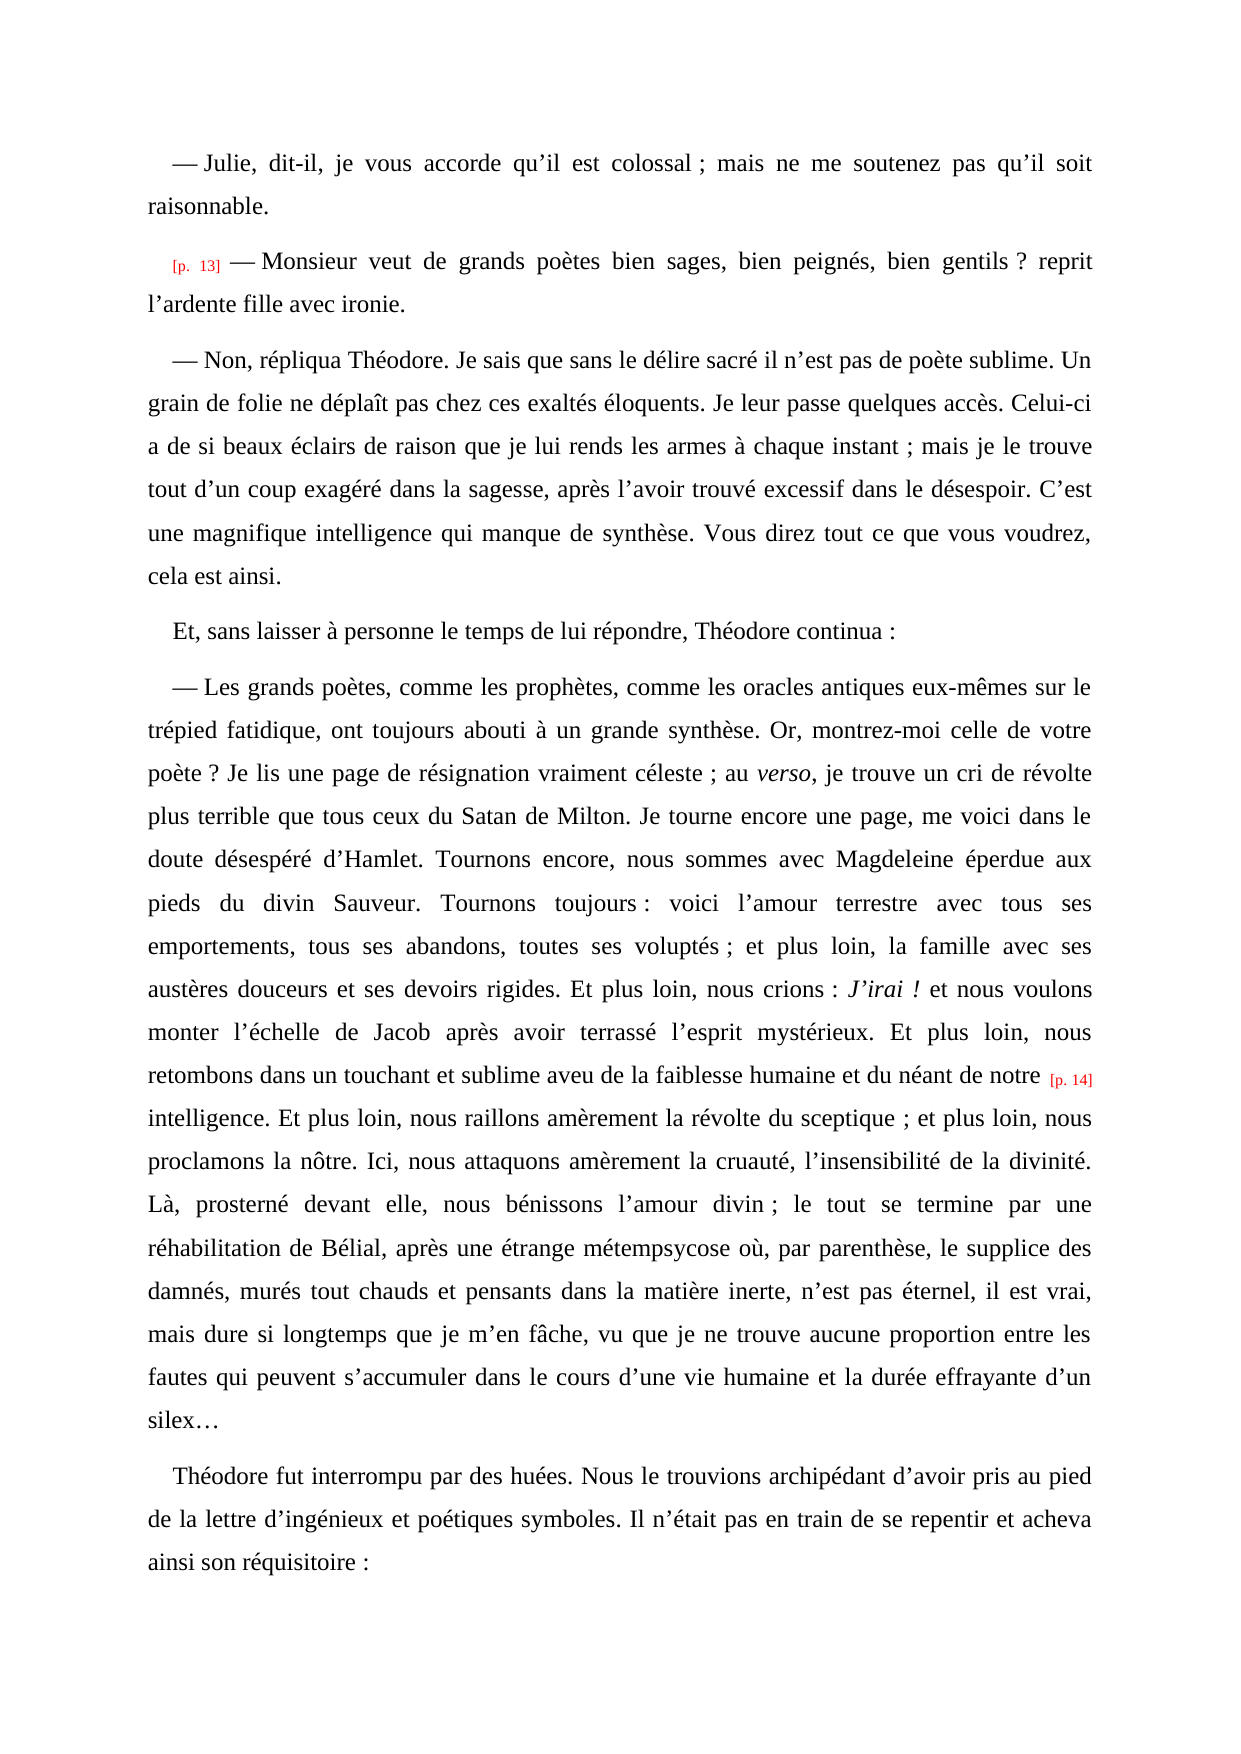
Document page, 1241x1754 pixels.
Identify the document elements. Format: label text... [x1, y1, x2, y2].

text [p. 13] — Monsieur veut de grands poètes bien sages, bien peignés, bien gentils ? reprit l’ardente fille avec ironie. [148, 246, 1093, 318]
text Théodore fut interrompu par des huées. Nous le trouvions archipédant d’avoir pris au pied de la lettre d’ingénieux et poétiques symboles. Il n’était pas en train de se repentir et acheva ainsi son réquisitoire : [148, 1461, 1093, 1576]
text — Julie, dit-il, je vous accorde qu’il est colossal ; mais ne me soutenez pas qu’il soit raisonnable. [148, 148, 1093, 219]
text — Les grands poètes, comme les prophètes, comme les oracles antiques eux-mêmes sur le trépied fatidique, ont toujours abouti à un grande synthèse. Or, montrez-moi celle de votre poète ? Je lis une page de résignation vraiment céleste ; au verso, je trouve un cri de révolte plus terrible que tous ceux du Satan de Milton. Je tourne encore une page, me voici dans le doute désespéré d’Hamlet. Tournons encore, nous sommes avec Magdeleine éperdue aux pieds du divin Sauveur. Tournons toujours : voici l’amour terrestre avec tous ses emportements, tous ses abandons, toutes ses voluptés ; et plus loin, la famille avec ses austères douceurs et ses devoirs rigides. Et plus loin, nous crions : J’irai ! et nous voulons monter l’échelle de Jacob après avoir terrassé l’esprit mystérieux. Et plus loin, nous retombons dans un touchant et sublime aveu de la faiblesse humaine et du néant de notre [p. 14] intelligence. Et plus loin, nous raillons amèrement la révolte du sceptique ; et plus loin, nous proclamons la nôtre. Ici, nous attaquons amèrement la cruauté, l’insensibilité de la divinité. Là, prosterné devant elle, nous bénissons l’amour divin ; le tout se termine par une réhabilitation de Bélial, après une étrange métempsycose où, par parenthèse, le supplice des damnés, murés tout chauds et pensants dans la matière inerte, n’est pas éternel, il est vrai, mais dure si longtemps que je m’en fâche, vu que je ne trouve aucune proportion entre les fautes qui peuvent s’accumuler dans le cours d’une vie humaine et la durée effrayante d’un silex… [148, 672, 1093, 1434]
text Et, sans laisser à personne le temps de lui répondre, Théodore continua : [148, 616, 1093, 645]
text — Non, répliqua Théodore. Je sais que sans le délire sacré il n’est pas de poète sublime. Un grain de folie ne déplaît pas chez ces exaltés éloquents. Je leur passe quelques accès. Celui-ci a de si beaux éclairs de raison que je lui rends les armes à chaque instant ; mais je le trouve tout d’un coup exagéré dans la sagesse, après l’avoir trouvé excessif dans le désespoir. C’est une magnifique intelligence qui manque de synthèse. Vous direz tout ce que vous voudrez, cela est ainsi. [148, 345, 1093, 589]
